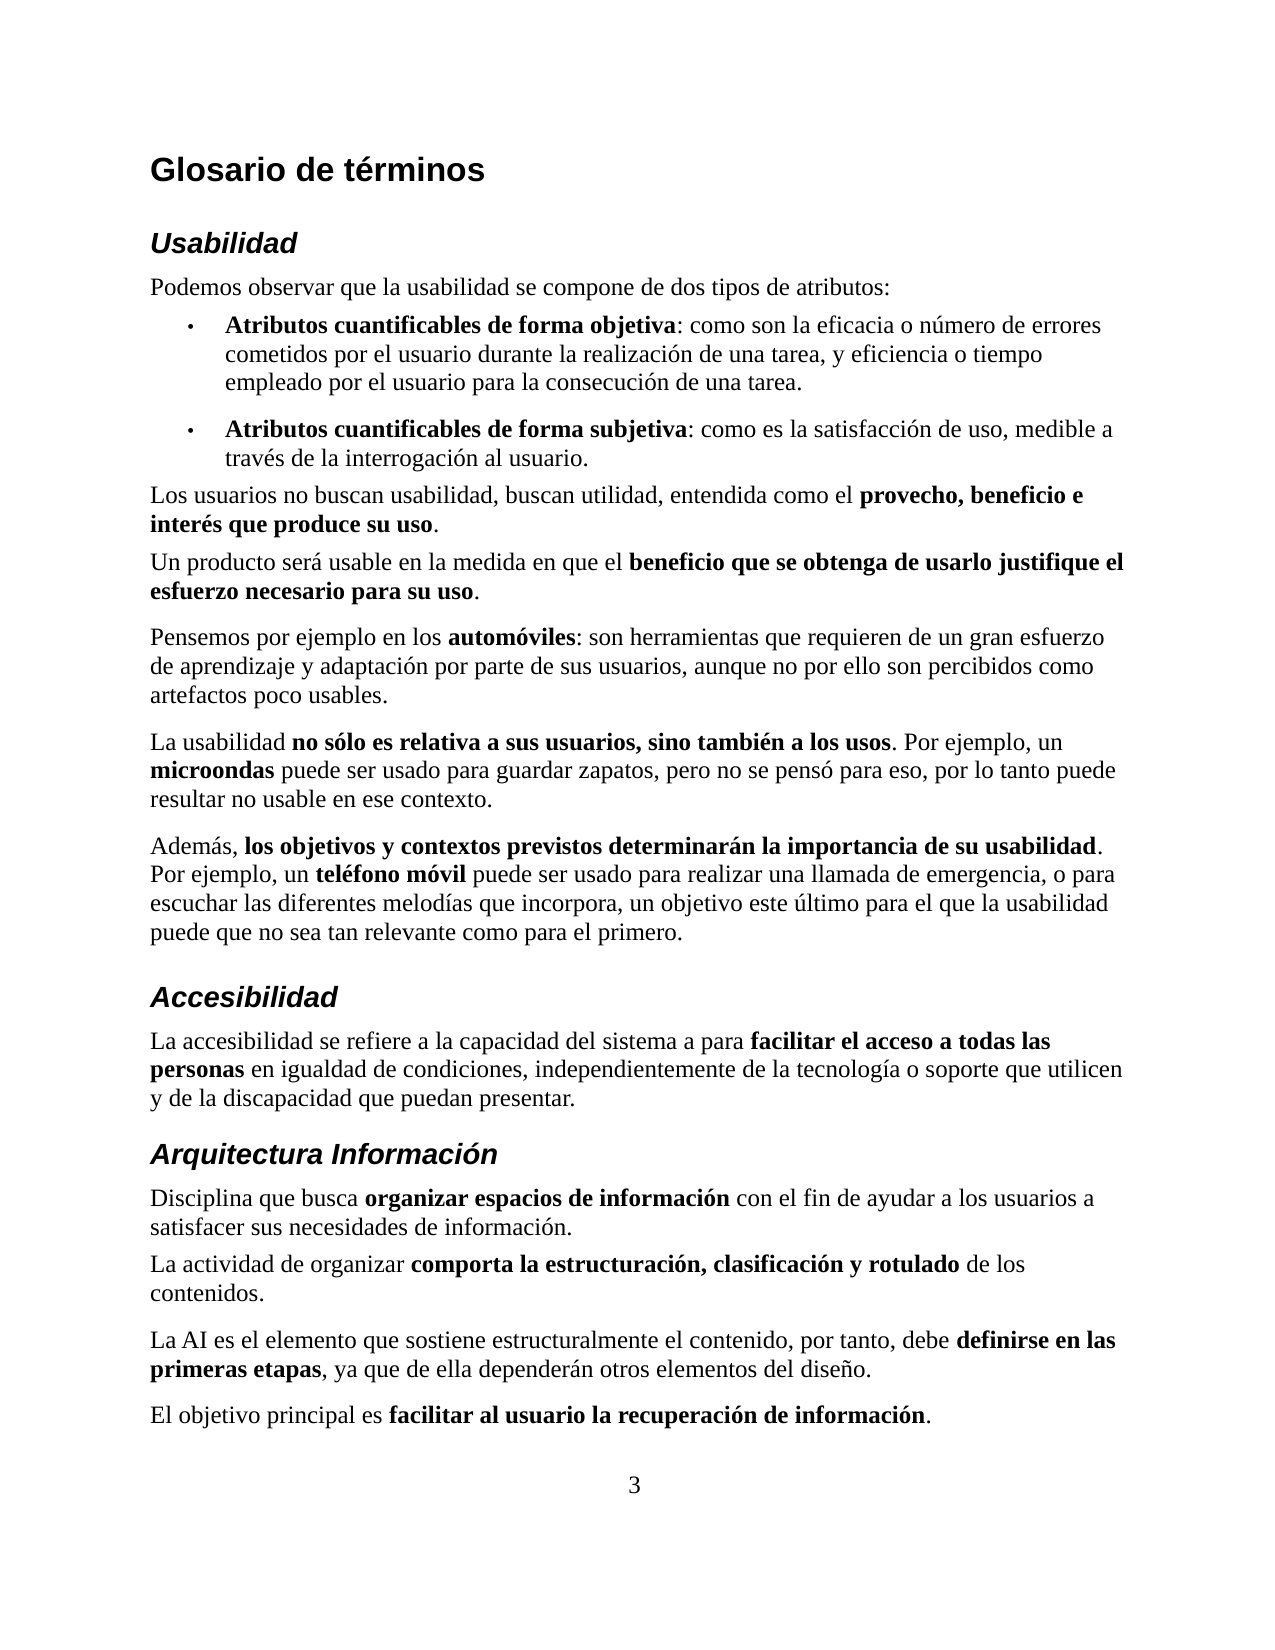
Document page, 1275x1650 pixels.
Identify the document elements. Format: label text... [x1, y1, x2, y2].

subtitle Glosario de términos [150, 150, 1125, 189]
subtitle Accesibilidad [150, 980, 1125, 1013]
text Disciplina que busca organizar espacios de información con el fin de ayudar a los usuarios a satisfacer sus necesidades de información. [150, 1183, 1125, 1241]
text El objetivo principal es facilitar al usuario la recuperación de información. [150, 1400, 1125, 1429]
text Pensemos por ejemplo en los automóviles: son herramientas que requieren de un gran esfuerzo de aprendizaje y adaptación por parte de sus usuarios, aunque no por ello son percibidos como artefactos poco usables. [150, 622, 1125, 709]
text Además, los objetivos y contextos previstos determinarán la importancia de su usabilidad. Por ejemplo, un teléfono móvil puede ser usado para realizar una llamada de emergencia, o para escuchar las diferentes melodías que incorpora, un objetivo este último para el que la usabilidad puede que no sea tan relevante como para el primero. [150, 831, 1125, 946]
text Un producto será usable en la medida en que el beneficio que se obtenga de usarlo justifique el esfuerzo necesario para su uso. [150, 547, 1125, 604]
text La AI es el elemento que sostiene estructuralmente el contenido, por tanto, debe definirse en las primeras etapas, ya que de ella dependerán otros elementos del diseño. [150, 1325, 1125, 1382]
text Podemos observar que la usabilidad se compone de dos tipos de atributos: [150, 272, 1125, 301]
text La accesibilidad se refiere a la capacidad del sistema a para facilitar el acceso a todas las personas en igualdad de condiciones, independientemente de la tecnología o soporte que utilicen y de la discapacidad que puedan presentar. [150, 1026, 1125, 1112]
list Atributos cuantificables de forma objetiva: como son la eficacia o número de errores cometidos por el usuario durante la realización de una tarea, y eficiencia o tiempo empleado por el usuario para la consecución de una tarea. [187, 310, 1125, 396]
subtitle Usabilidad [150, 226, 1125, 260]
list Atributos cuantificables de forma subjetiva: como es la satisfacción de uso, medible a través de la interrogación al usuario. [187, 414, 1125, 472]
text Los usuarios no buscan usabilidad, buscan utilidad, entendida como el provecho, beneficio e interés que produce su uso. [150, 481, 1125, 538]
text La actividad de organizar comporta la estructuración, clasificación y rotulado de los contenidos. [150, 1249, 1125, 1307]
subtitle Arquitectura Información [150, 1137, 1125, 1171]
text La usabilidad no sólo es relativa a sus usuarios, sino también a los usos. Por ejemplo, un microondas puede ser usado para guardar zapatos, pero no se pensó para eso, por lo tanto puede resultar no usable en ese contexto. [150, 727, 1125, 813]
